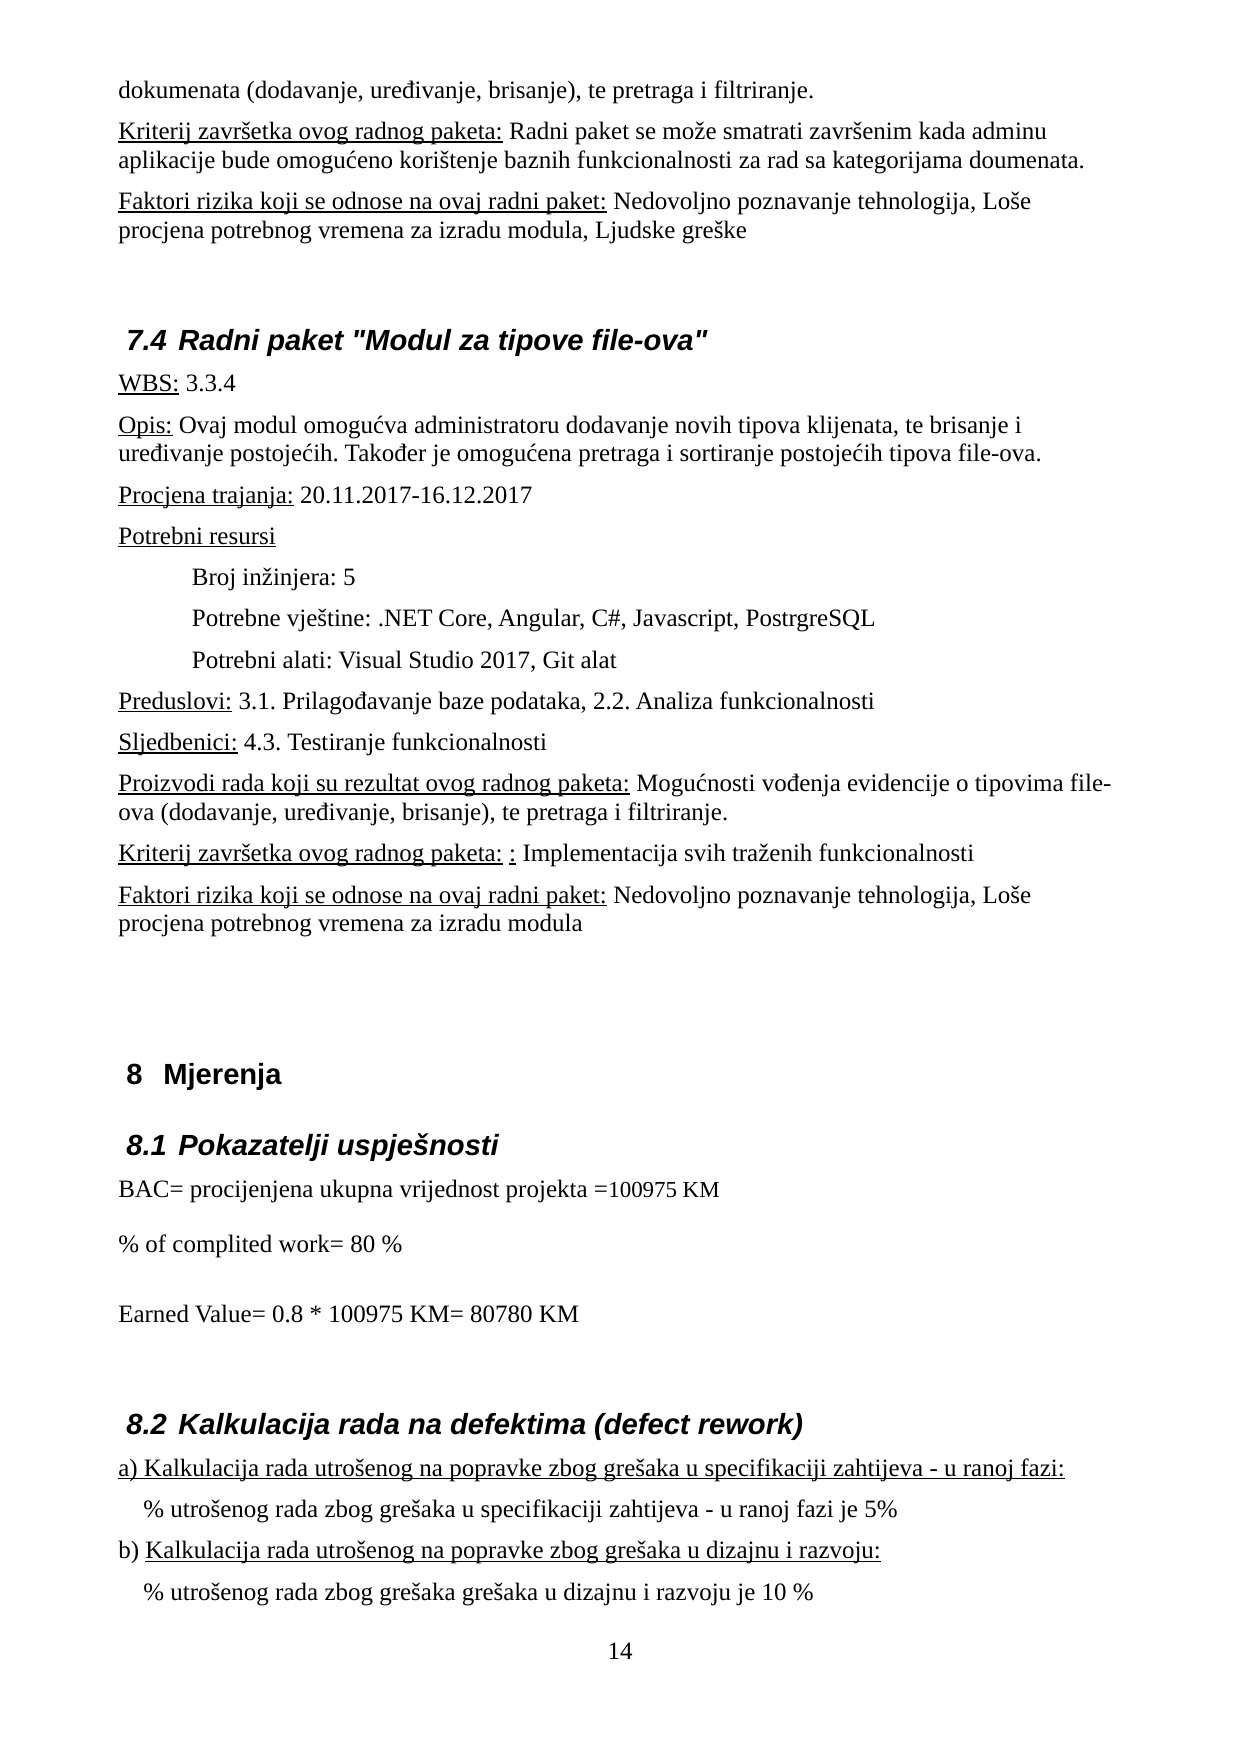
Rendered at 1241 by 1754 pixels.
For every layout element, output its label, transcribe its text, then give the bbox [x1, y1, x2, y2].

text dokumenata (dodavanje, uređivanje, brisanje), te pretraga i filtriranje. [118, 75, 1122, 104]
subtitle Radni paket "Modul za tipove file-ova" [118, 322, 1122, 356]
text Faktori rizika koji se odnose na ovaj radni paket: Nedovoljno poznavanje tehnologija, Loše procjena potrebnog vremena za izradu modula [118, 880, 1122, 937]
text Opis: Ovaj modul omogućva administratoru dodavanje novih tipova klijenata, te brisanje i uređivanje postojećih. Također je omogućena pretraga i sortiranje postojećih tipova file-ova. [118, 410, 1122, 467]
text Faktori rizika koji se odnose na ovaj radni paket: Nedovoljno poznavanje tehnologija, Loše procjena potrebnog vremena za izradu modula, Ljudske greške [118, 186, 1122, 244]
text Earned Value= 0.8 * 100975 KM= 80780 KM [118, 1299, 1122, 1328]
text % of complited work= 80 % [118, 1229, 1122, 1258]
text Kriterij završetka ovog radnog paketa: Radni paket se može smatrati završenim kada adminu aplikacije bude omogućeno korištenje baznih funkcionalnosti za rad sa kategorijama doumenata. [118, 116, 1122, 174]
text WBS: 3.3.4 [118, 368, 1122, 397]
text Potrebni resursi [118, 521, 1122, 550]
text Kriterij završetka ovog radnog paketa: : Implementacija svih traženih funkcionalnosti [118, 838, 1122, 867]
text % utrošenog rada zbog grešaka grešaka u dizajnu i razvoju je 10 % [118, 1577, 1122, 1606]
subtitle Mjerenja [118, 1057, 1122, 1091]
text Potrebni alati: Visual Studio 2017, Git alat [118, 645, 1122, 673]
text Proizvodi rada koji su rezultat ovog radnog paketa: Mogućnosti vođenja evidencije o tipovima file-ova (dodavanje, uređivanje, brisanje), te pretraga i filtriranje. [118, 768, 1122, 826]
text % utrošenog rada zbog grešaka u specifikaciji zahtijeva - u ranoj fazi je 5% [118, 1494, 1122, 1523]
text b) Kalkulacija rada utrošenog na popravke zbog grešaka u dizajnu i razvoju: [118, 1536, 1122, 1564]
text Broj inžinjera: 5 [118, 562, 1122, 591]
subtitle Pokazatelji uspješnosti [118, 1128, 1122, 1162]
text Sljedbenici: 4.3. Testiranje funkcionalnosti [118, 727, 1122, 756]
text Potrebne vještine: .NET Core, Angular, C#, Javascript, PostrgreSQL [118, 603, 1122, 632]
text a) Kalkulacija rada utrošenog na popravke zbog grešaka u specifikaciji zahtijeva - u ranoj fazi: [118, 1453, 1122, 1482]
text Preduslovi: 3.1. Prilagođavanje baze podataka, 2.2. Analiza funkcionalnosti [118, 686, 1122, 715]
subtitle Kalkulacija rada na defektima (defect rework) [118, 1407, 1122, 1441]
text BAC= procijenjena ukupna vrijednost projekta =100975 KM [118, 1174, 1122, 1203]
text Procjena trajanja: 20.11.2017-16.12.2017 [118, 480, 1122, 508]
